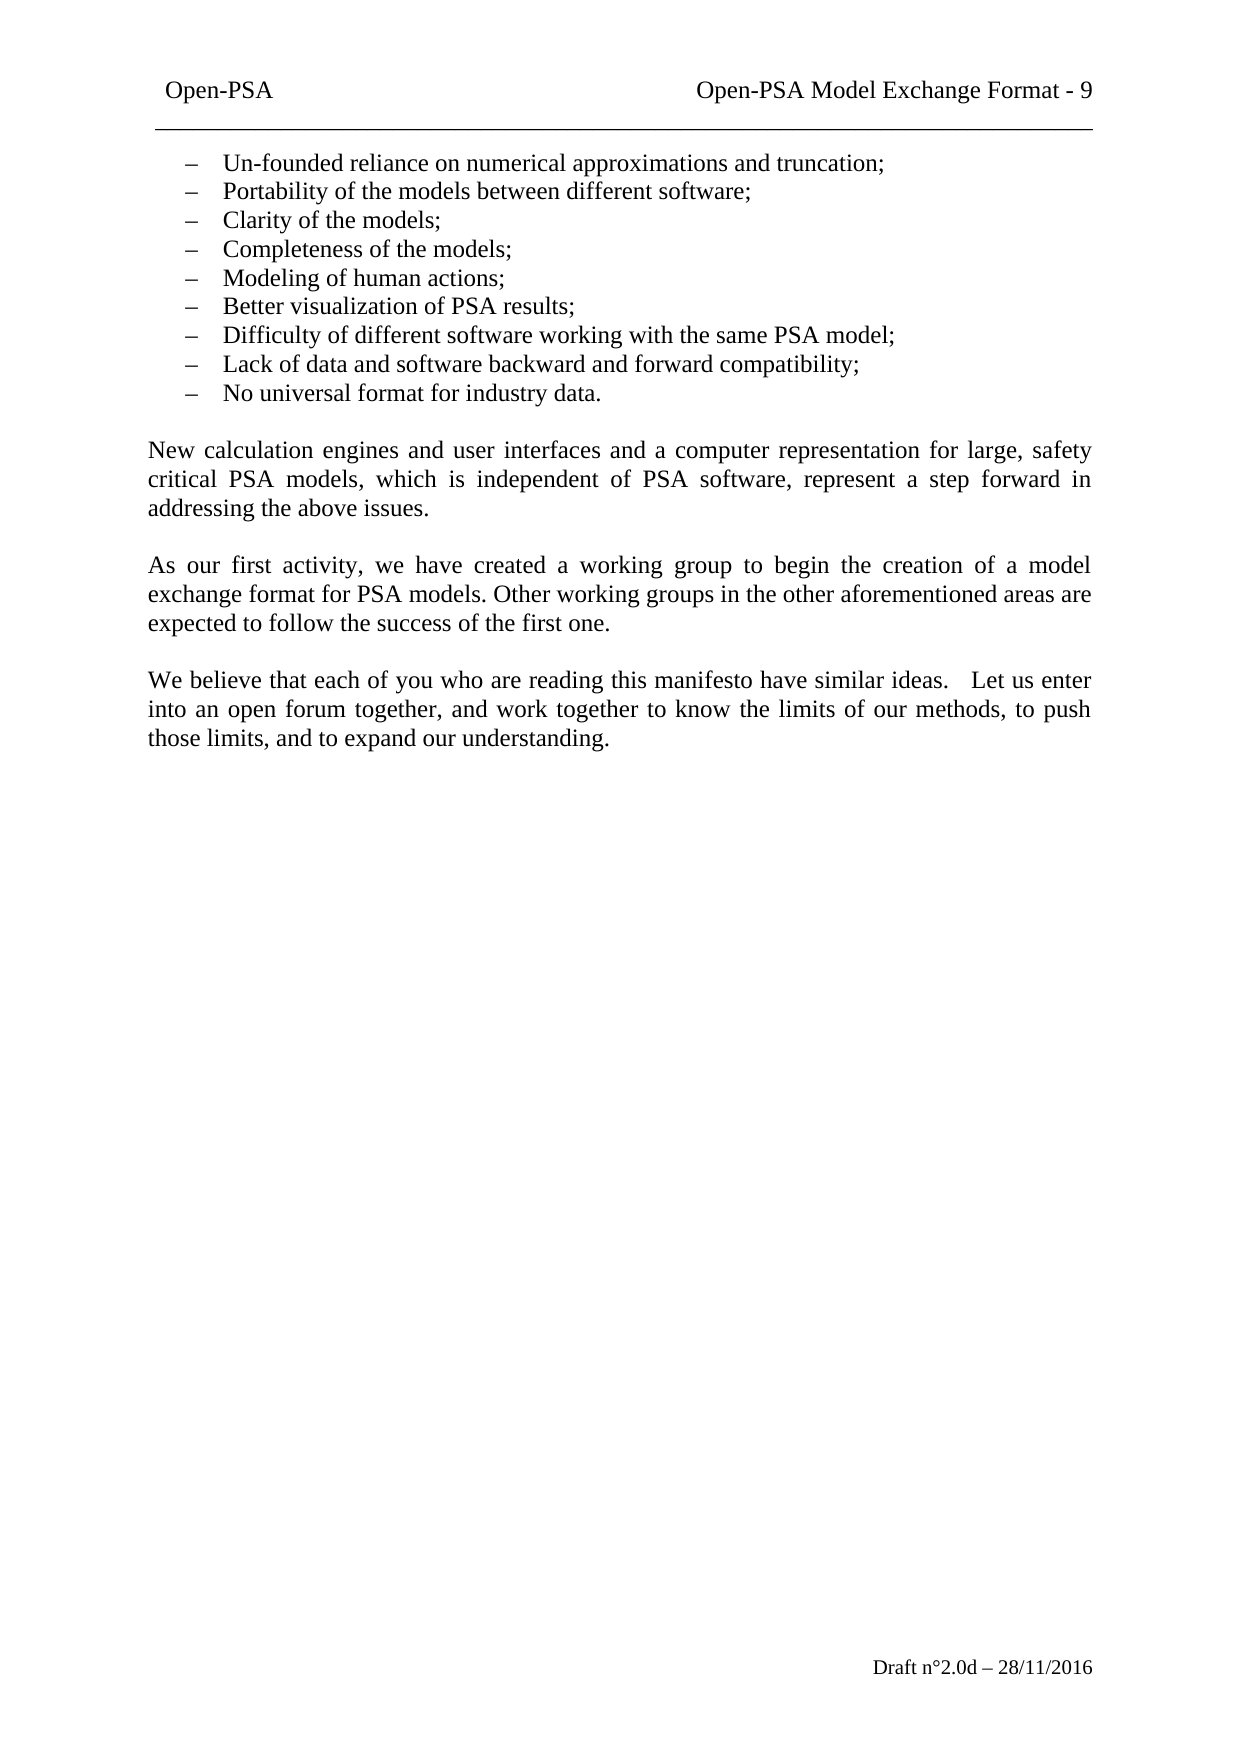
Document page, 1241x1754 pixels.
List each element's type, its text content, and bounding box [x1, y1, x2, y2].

text As our first activity, we have created a working group to begin the creation of a model exchange format for PSA models. Other working groups in the other aforementioned areas are expected to follow the success of the first one. [148, 550, 1093, 636]
list Difficulty of different software working with the same PSA model; [185, 320, 1093, 349]
list Modeling of human actions; [185, 263, 1093, 291]
list Completeness of the models; [185, 234, 1093, 263]
list Portability of the models between different software; [185, 176, 1093, 205]
list No universal format for industry data. [185, 378, 1093, 406]
list Un-founded reliance on numerical approximations and truncation; [185, 148, 1093, 176]
text We believe that each of you who are reading this manifesto have similar ideas. Let us enter into an open forum together, and work together to know the limits of our methods, to push those limits, and to expand our understanding. [148, 665, 1093, 751]
list Clarity of the models; [185, 205, 1093, 234]
list Lack of data and software backward and forward compatibility; [185, 349, 1093, 378]
list Better visualization of PSA results; [185, 291, 1093, 320]
text New calculation engines and user interfaces and a computer representation for large, safety critical PSA models, which is independent of PSA software, represent a step forward in addressing the above issues. [148, 435, 1093, 521]
